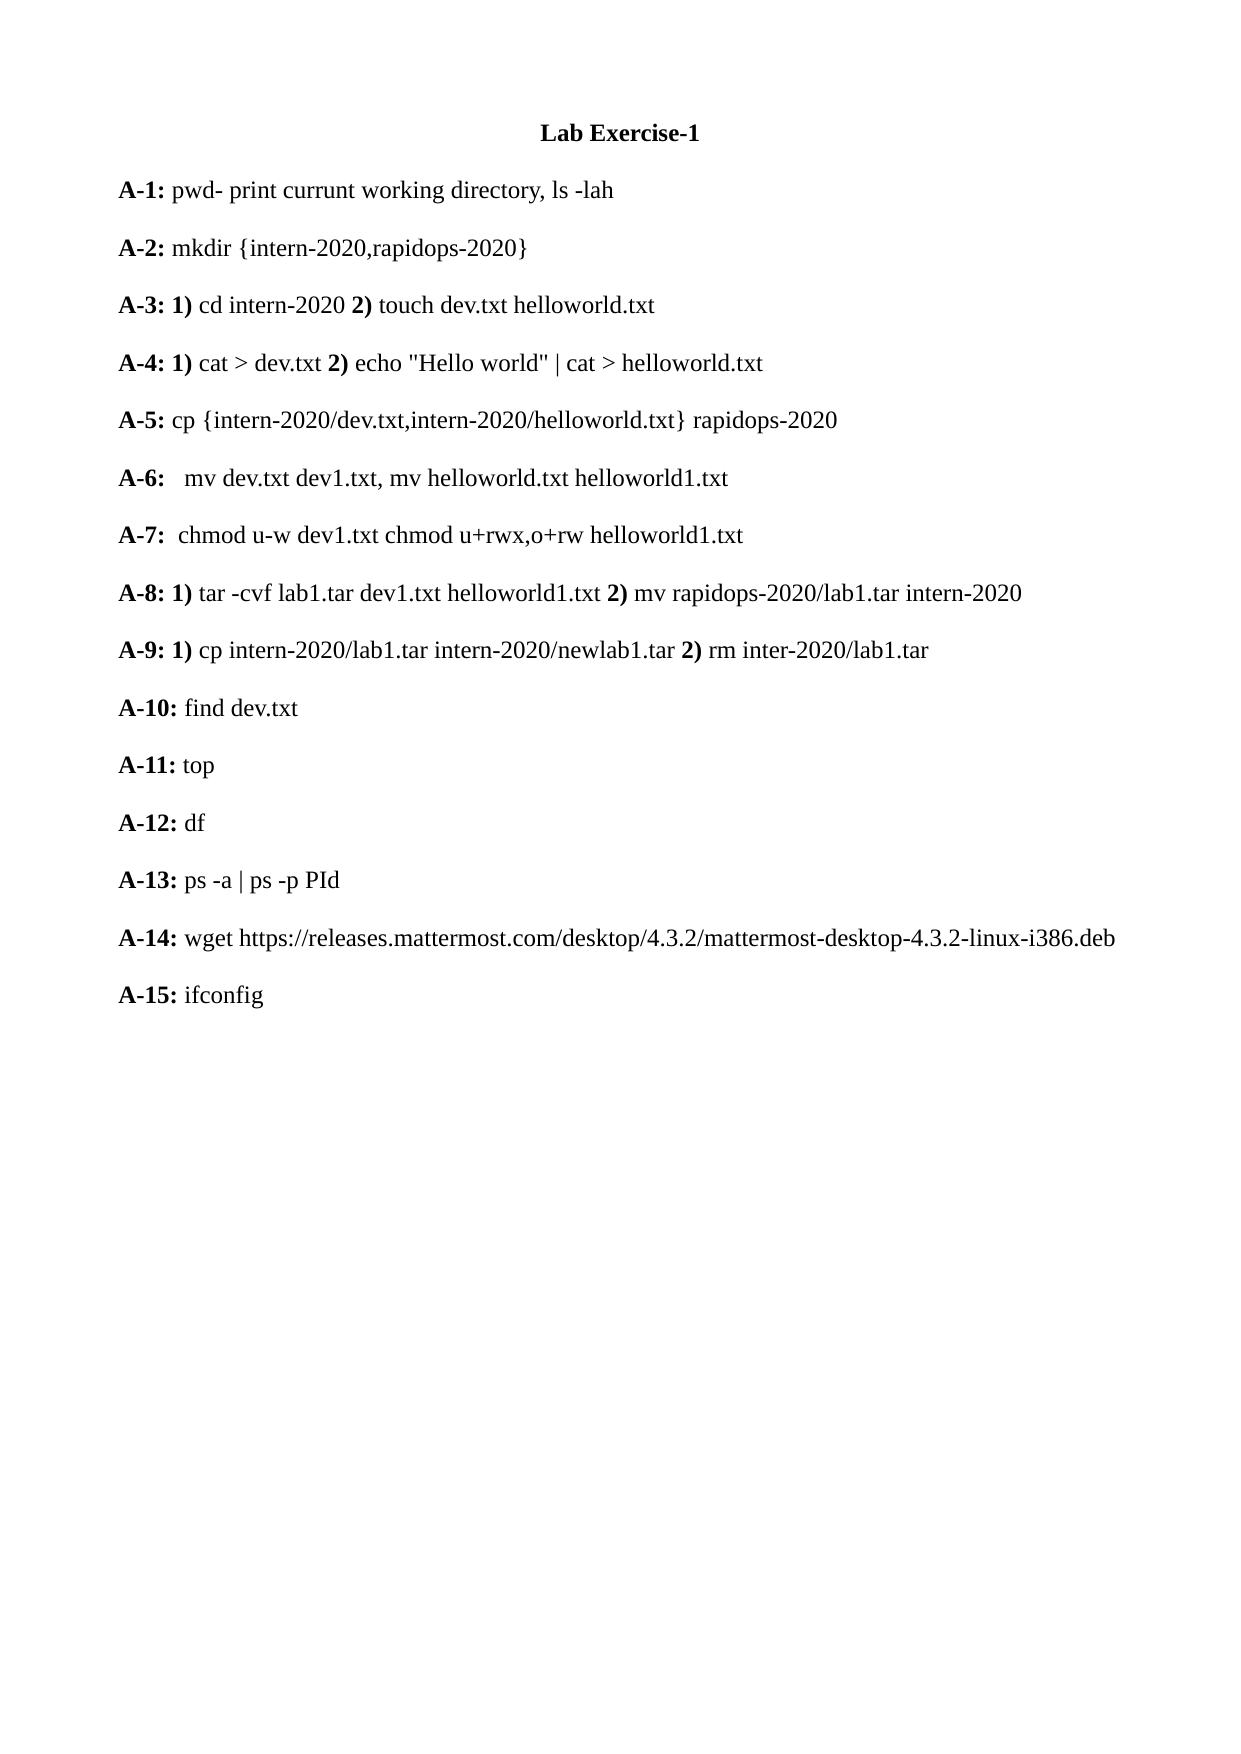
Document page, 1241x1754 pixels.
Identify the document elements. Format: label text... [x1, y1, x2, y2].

text A-8: 1) tar -cvf lab1.tar dev1.txt helloworld1.txt 2) mv rapidops-2020/lab1.tar intern-2020 [118, 578, 1122, 607]
text A-13: ps -a | ps -p PId [118, 866, 1122, 894]
text A-2: mkdir {intern-2020,rapidops-2020} [118, 233, 1122, 262]
text A-1: pwd- print currunt working directory, ls -lah [118, 176, 1122, 204]
text Lab Exercise-1 [118, 118, 1122, 147]
text A-5: cp {intern-2020/dev.txt,intern-2020/helloworld.txt} rapidops-2020 [118, 406, 1122, 434]
text A-14: wget https://releases.mattermost.com/desktop/4.3.2/mattermost-desktop-4.3.2-linux-i386.deb [118, 923, 1122, 952]
text A-15: ifconfig [118, 981, 1122, 1009]
text A-11: top [118, 751, 1122, 779]
text A-7: chmod u-w dev1.txt chmod u+rwx,o+rw helloworld1.txt [118, 521, 1122, 549]
text A-6: mv dev.txt dev1.txt, mv helloworld.txt helloworld1.txt [118, 463, 1122, 492]
text A-12: df [118, 808, 1122, 837]
text A-10: find dev.txt [118, 693, 1122, 722]
text A-9: 1) cp intern-2020/lab1.tar intern-2020/newlab1.tar 2) rm inter-2020/lab1.tar [118, 636, 1122, 664]
text A-3: 1) cd intern-2020 2) touch dev.txt helloworld.txt [118, 291, 1122, 319]
text A-4: 1) cat > dev.txt 2) echo "Hello world" | cat > helloworld.txt [118, 348, 1122, 377]
